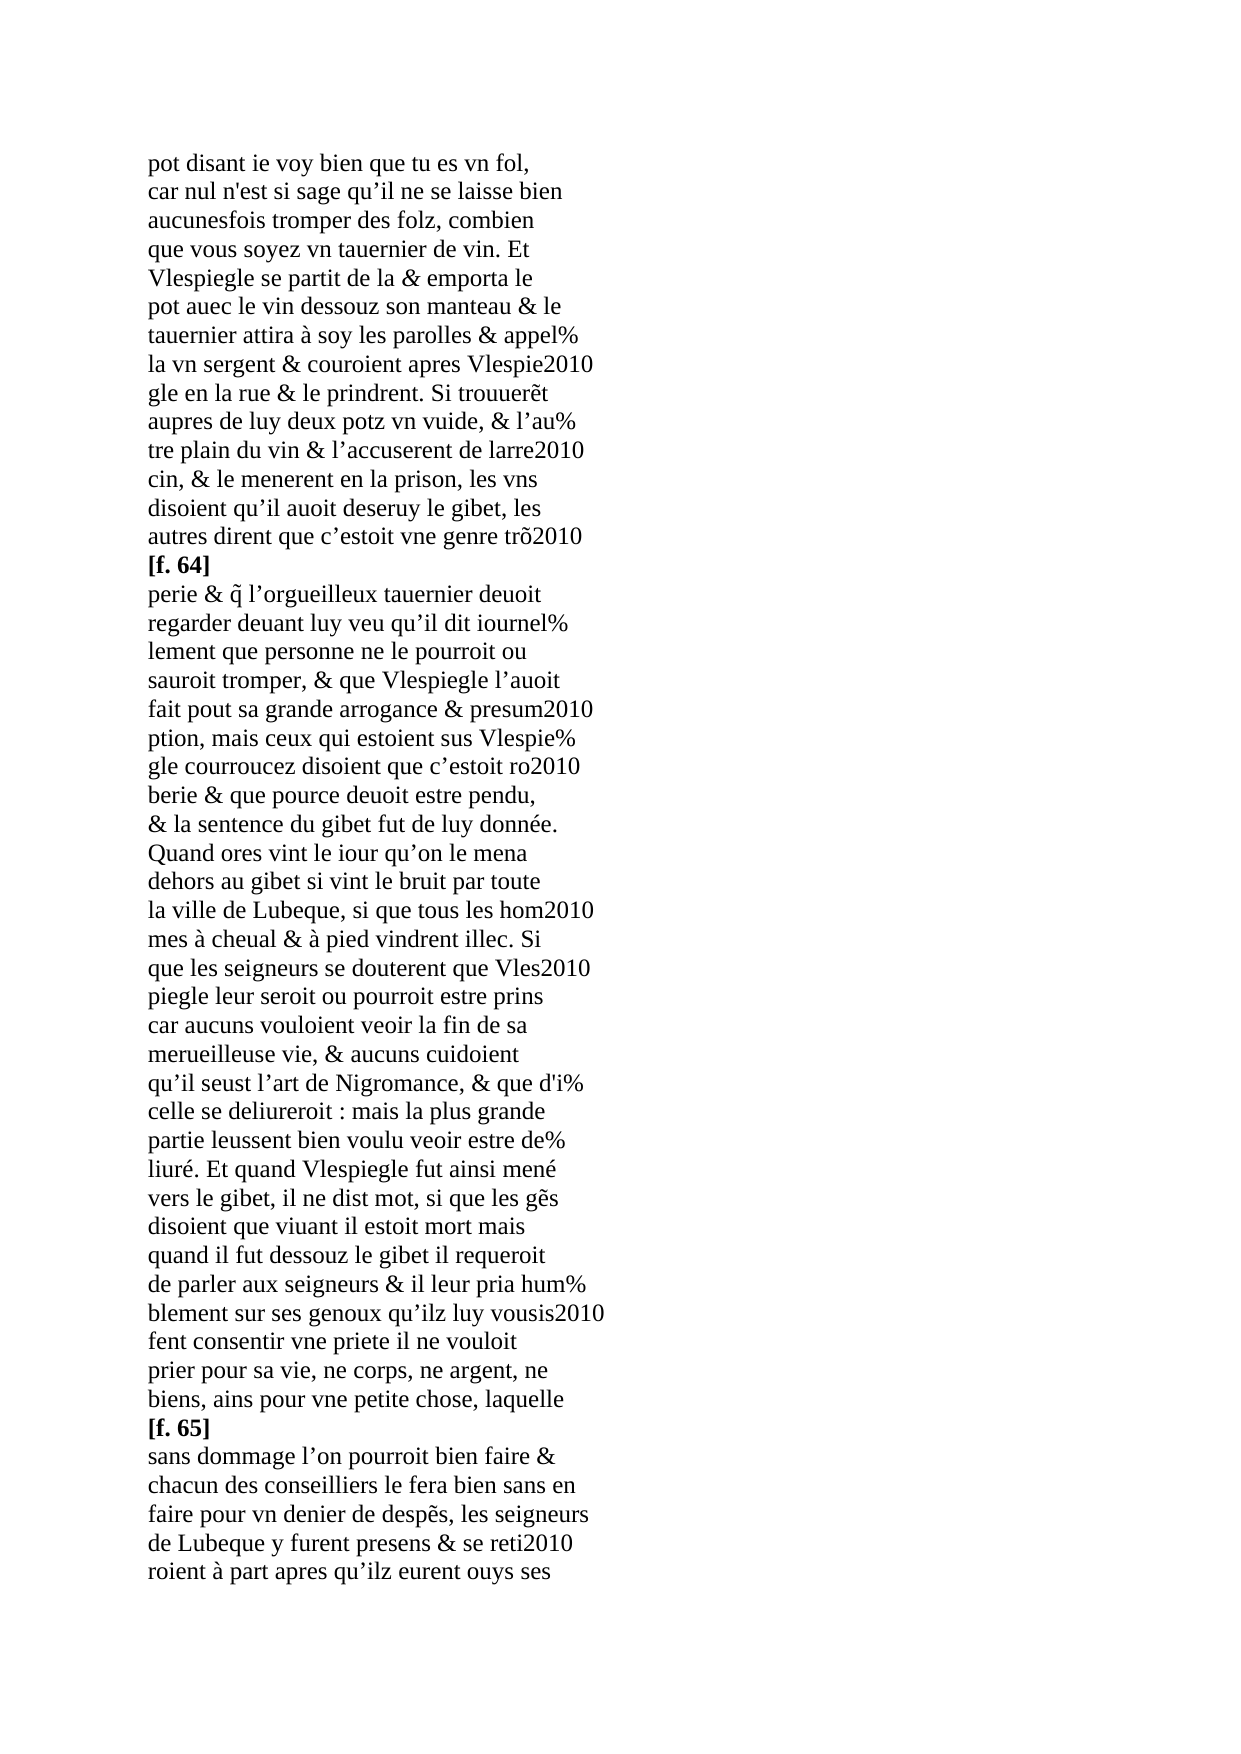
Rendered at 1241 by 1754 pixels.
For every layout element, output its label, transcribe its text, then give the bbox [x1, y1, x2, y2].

text perie & q̃ l’orgueilleux tauernier deuoit regarder deuant luy veu qu’il dit iournel% lement que personne ne le pourroit ou sauroit tromper, & que Vlespiegle l’auoit fait pout sa grande arrogance & presum2010 ption, mais ceux qui estoient sus Vlespie% gle courroucez disoient que c’estoit ro2010 berie & que pource deuoit estre pendu, & la sentence du gibet fut de luy donnée. Quand ores vint le iour qu’on le mena dehors au gibet si vint le bruit par toute la ville de Lubeque, si que tous les hom2010 mes à cheual & à pied vindrent illec. Si que les seigneurs se douterent que Vles2010 piegle leur seroit ou pourroit estre prins car aucuns vouloient veoir la fin de sa merueilleuse vie, & aucuns cuidoient qu’il seust l’art de Nigromance, & que d'i% celle se deliureroit : mais la plus grande partie leussent bien voulu veoir estre de% liuré. Et quand Vlespiegle fut ainsi mené vers le gibet, il ne dist mot, si que les gẽs disoient que viuant il estoit mort mais quand il fut dessouz le gibet il requeroit de parler aux seigneurs & il leur pria hum% blement sur ses genoux qu’ilz luy vousis2010 fent consentir vne priete il ne vouloit prier pour sa vie, ne corps, ne argent, ne biens, ains pour vne petite chose, laquelle [f. 65] [148, 579, 1093, 1441]
text sans dommage l’on pourroit bien faire & chacun des conseilliers le fera bien sans en faire pour vn denier de despẽs, les seigneurs de Lubeque y furent presens & se reti2010 roient à part apres qu’ilz eurent ouys ses [148, 1441, 1093, 1585]
text pot disant ie voy bien que tu es vn fol, car nul n'est si sage qu’il ne se laisse bien aucunesfois tromper des folz, combien que vous soyez vn tauernier de vin. Et Vlespiegle se partit de la & emporta le pot auec le vin dessouz son manteau & le tauernier attira à soy les parolles & appel% la vn sergent & couroient apres Vlespie2010 gle en la rue & le prindrent. Si trouuerẽt aupres de luy deux potz vn vuide, & l’au% tre plain du vin & l’accuserent de larre2010 cin, & le menerent en la prison, les vns disoient qu’il auoit deseruy le gibet, les autres dirent que c’estoit vne genre trõ2010 [f. 64] [148, 148, 1093, 579]
